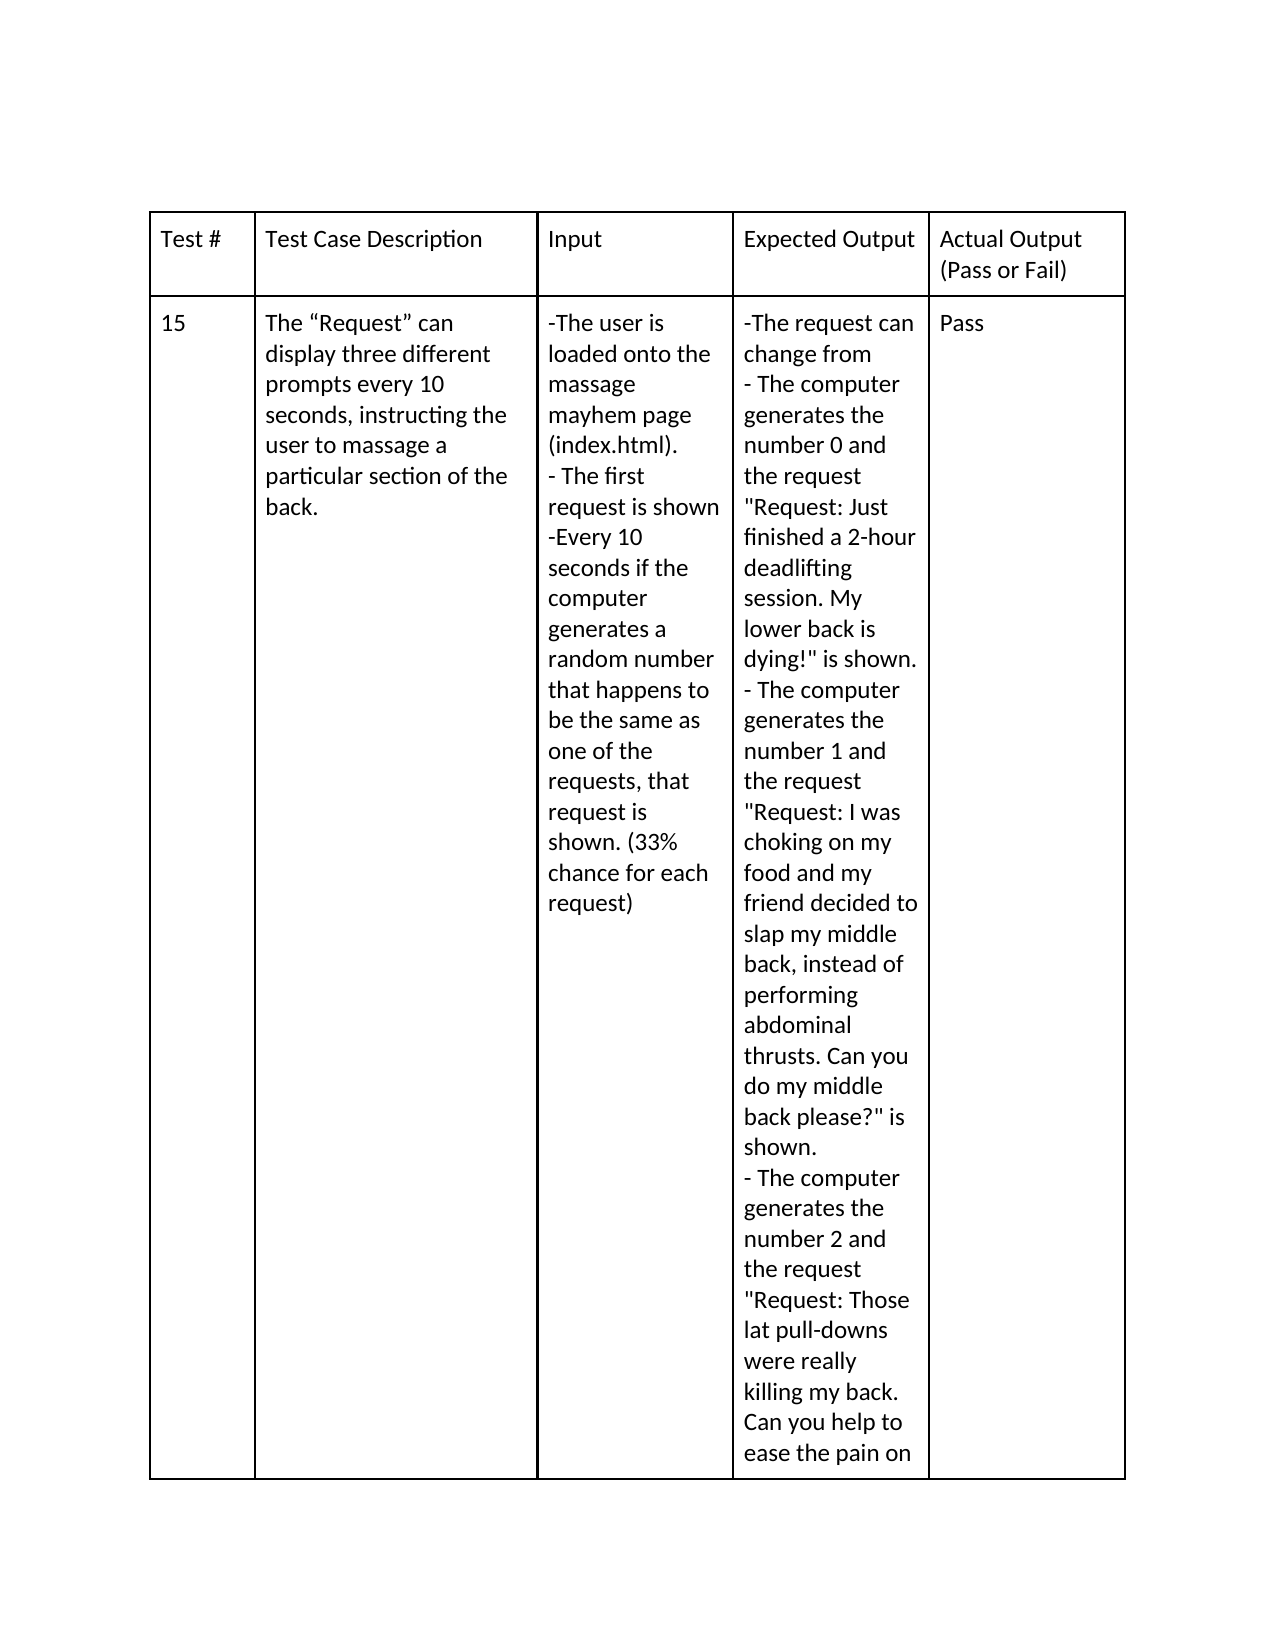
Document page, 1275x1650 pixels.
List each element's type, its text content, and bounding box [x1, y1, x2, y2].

table_header Actual Output (Pass or Fail) [930, 213, 1124, 295]
table_cell Pass [930, 297, 1124, 1478]
table_header Expected Output [734, 213, 928, 295]
table_cell -The user is loaded onto the massage mayhem page (index.html). - The first request is shown -Every 10 seconds if the computer generates a random number that happens to be the same as one of the requests, that request is shown. (33% chance for each request) [539, 297, 732, 1478]
table_cell The “Request” can display three different prompts every 10 seconds, instructing the user to massage a particular section of the back. [256, 297, 536, 1478]
table_header Test # [151, 213, 254, 295]
table_header Test Case Description [256, 213, 536, 295]
table_header Input [539, 213, 732, 295]
table_cell 15 [151, 297, 254, 1478]
table_cell -The request can change from - The computer generates the number 0 and the request "Request: Just finished a 2-hour deadlifting session. My lower back is dying!" is shown. - The computer generates the number 1 and the request "Request: I was choking on my food and my friend decided to slap my middle back, instead of performing abdominal thrusts. Can you do my middle back please?" is shown. - The computer generates the number 2 and the request "Request: Those lat pull-downs were really killing my back. Can you help to ease the pain on [734, 297, 928, 1478]
